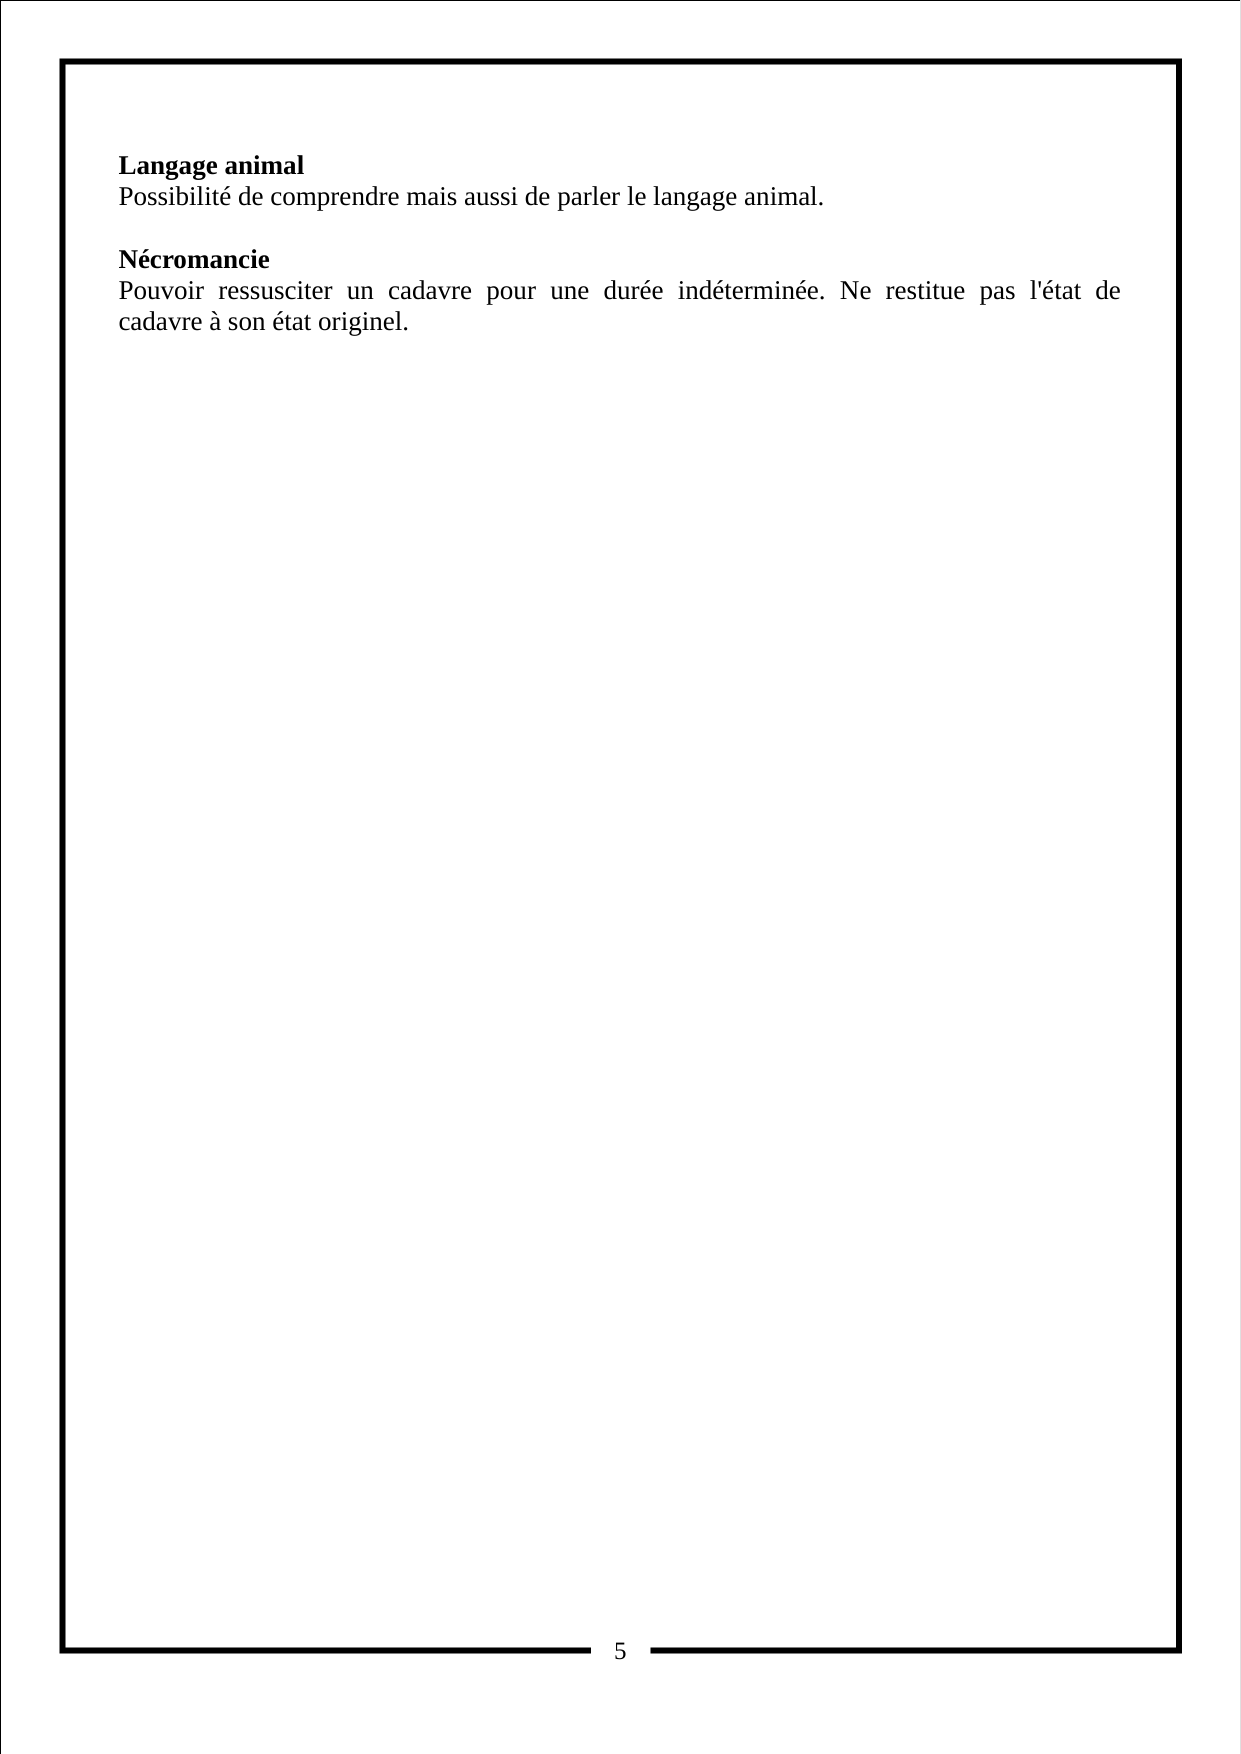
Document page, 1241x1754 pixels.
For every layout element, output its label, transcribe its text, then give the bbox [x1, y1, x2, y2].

text Langage animal [118, 149, 1122, 181]
text Nécromancie [118, 243, 1122, 274]
text Possibilité de comprendre mais aussi de parler le langage animal. [118, 181, 1122, 212]
text Pouvoir ressusciter un cadavre pour une durée indéterminée. Ne restitue pas l'état de cadavre à son état originel. [118, 274, 1122, 336]
picture [1, 1, 1240, 1754]
